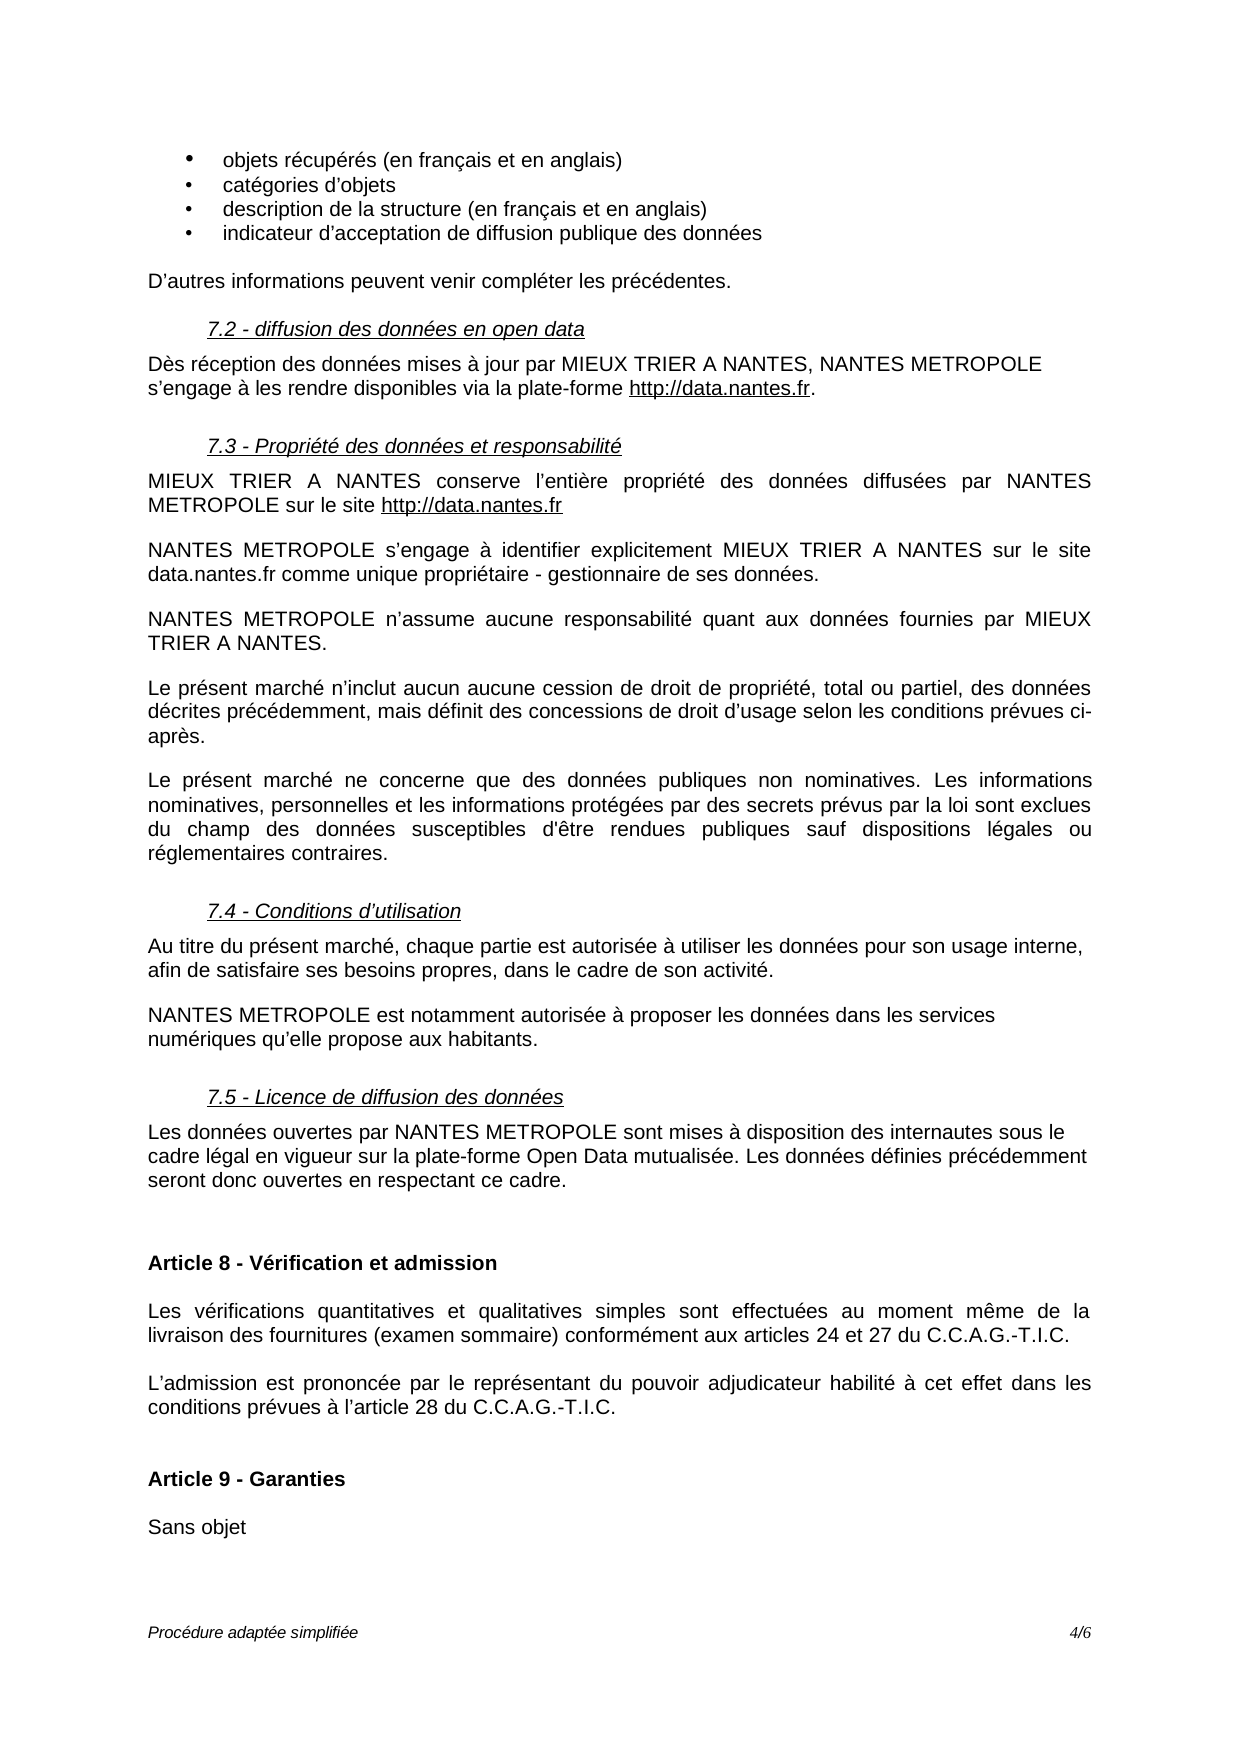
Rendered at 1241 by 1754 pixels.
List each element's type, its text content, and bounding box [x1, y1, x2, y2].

list indicateur d’acceptation de diffusion publique des données [185, 221, 1093, 245]
text Sans objet [148, 1515, 1093, 1539]
list description de la structure (en français et en anglais) [185, 197, 1093, 221]
text 7.5 - Licence de diffusion des données [177, 1085, 1093, 1109]
text MIEUX TRIER A NANTES conserve l’entière propriété des données diffusées par NANTES METROPOLE sur le site http://data.nantes.fr [148, 468, 1093, 517]
text Dès réception des données mises à jour par MIEUX TRIER A NANTES, NANTES METROPOLE s’engage à les rendre disponibles via la plate-forme http://data.nantes.fr. [148, 351, 1093, 399]
text 7.4 - Conditions d’utilisation [177, 899, 1093, 923]
text NANTES METROPOLE n’assume aucune responsabilité quant aux données fournies par MIEUX TRIER A NANTES. [148, 606, 1093, 654]
text Les vérifications quantitatives et qualitatives simples sont effectuées au moment même de la livraison des fournitures (examen sommaire) conformément aux articles 24 et 27 du C.C.A.G.-T.I.C. [148, 1298, 1093, 1347]
text L’admission est prononcée par le représentant du pouvoir adjudicateur habilité à cet effet dans les conditions prévues à l’article 28 du C.C.A.G.-T.I.C. [148, 1371, 1093, 1419]
text D’autres informations peuvent venir compléter les précédentes. [148, 269, 1093, 293]
list objets récupérés (en français et en anglais) [185, 148, 1093, 173]
text Les données ouvertes par NANTES METROPOLE sont mises à disposition des internautes sous le cadre légal en vigueur sur la plate-forme Open Data mutualisée. Les données définies précédemment seront donc ouvertes en respectant ce cadre. [148, 1120, 1093, 1192]
text Le présent marché ne concerne que des données publiques non nominatives. Les informations nominatives, personnelles et les informations protégées par des secrets prévus par la loi sont exclues du champ des données susceptibles d'être rendues publiques sauf dispositions légales ou réglementaires contraires. [148, 768, 1093, 865]
text Le présent marché n’inclut aucun aucune cession de droit de propriété, total ou partiel, des données décrites précédemment, mais définit des concessions de droit d’usage selon les conditions prévues ci-après. [148, 675, 1093, 748]
text 7.3 - Propriété des données et responsabilité [177, 434, 1093, 458]
list catégories d’objets [185, 173, 1093, 197]
text Article 8 - Vérification et admission [148, 1250, 1093, 1274]
text NANTES METROPOLE s’engage à identifier explicitement MIEUX TRIER A NANTES sur le site data.nantes.fr comme unique propriétaire - gestionnaire de ses données. [148, 537, 1093, 586]
text Article 9 - Garanties [148, 1467, 1093, 1491]
text NANTES METROPOLE est notamment autorisée à proposer les données dans les services numériques qu’elle propose aux habitants. [148, 1003, 1093, 1051]
text 7.2 - diffusion des données en open data [177, 317, 1093, 341]
text Au titre du présent marché, chaque partie est autorisée à utiliser les données pour son usage interne, afin de satisfaire ses besoins propres, dans le cadre de son activité. [148, 934, 1093, 982]
